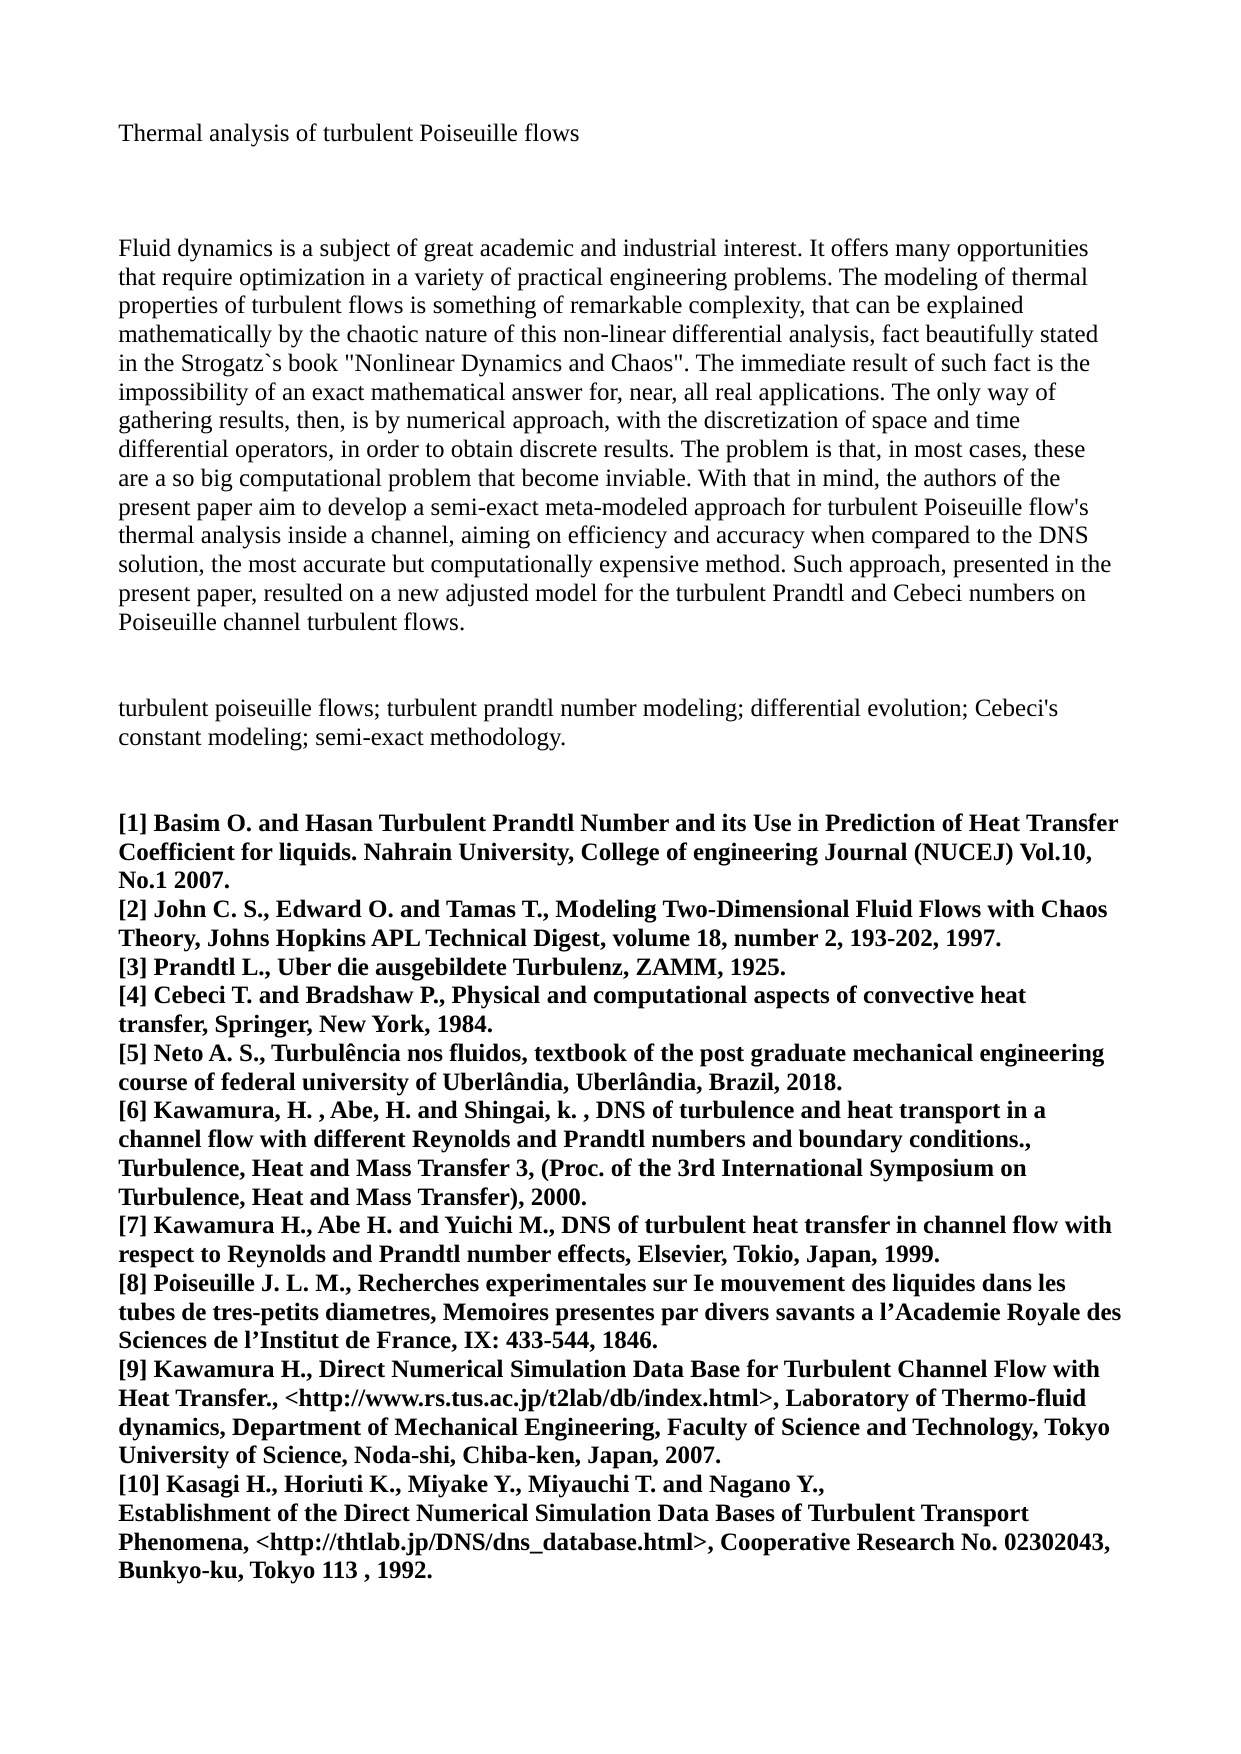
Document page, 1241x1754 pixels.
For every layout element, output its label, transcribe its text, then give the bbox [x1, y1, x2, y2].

text [2] John C. S., Edward O. and Tamas T., Modeling Two-Dimensional Fluid Flows with Chaos Theory, Johns Hopkins APL Technical Digest, volume 18, number 2, 193-202, 1997. [118, 894, 1122, 952]
text [10] Kasagi H., Horiuti K., Miyake Y., Miyauchi T. and Nagano Y., [118, 1469, 1122, 1498]
text [8] Poiseuille J. L. M., Recherches experimentales sur Ie mouvement des liquides dans les tubes de tres-petits diametres, Memoires presentes par divers savants a l’Academie Royale des Sciences de l’Institut de France, IX: 433-544, 1846. [118, 1268, 1122, 1354]
text Thermal analysis of turbulent Poiseuille flows [118, 118, 1122, 147]
text [5] Neto A. S., Turbulência nos fluidos, textbook of the post graduate mechanical engineering course of federal university of Uberlândia, Uberlândia, Brazil, 2018. [118, 1038, 1122, 1096]
text Fluid dynamics is a subject of great academic and industrial interest. It offers many opportunities that require optimization in a variety of practical engineering problems. The modeling of thermal properties of turbulent flows is something of remarkable complexity, that can be explained mathematically by the chaotic nature of this non-linear differential analysis, fact beautifully stated in the Strogatz`s book "Nonlinear Dynamics and Chaos". The immediate result of such fact is the impossibility of an exact mathematical answer for, near, all real applications. The only way of gathering results, then, is by numerical approach, with the discretization of space and time differential operators, in order to obtain discrete results. The problem is that, in most cases, these are a so big computational problem that become inviable. With that in mind, the authors of the present paper aim to develop a semi-exact meta-modeled approach for turbulent Poiseuille flow's thermal analysis inside a channel, aiming on efficiency and accuracy when compared to the DNS solution, the most accurate but computationally expensive method. Such approach, presented in the present paper, resulted on a new adjusted model for the turbulent Prandtl and Cebeci numbers on Poiseuille channel turbulent flows. [118, 233, 1122, 636]
text [7] Kawamura H., Abe H. and Yuichi M., DNS of turbulent heat transfer in channel flow with respect to Reynolds and Prandtl number effects, Elsevier, Tokio, Japan, 1999. [118, 1211, 1122, 1268]
text [3] Prandtl L., Uber die ausgebildete Turbulenz, ZAMM, 1925. [118, 952, 1122, 981]
text Establishment of the Direct Numerical Simulation Data Bases of Turbulent Transport Phenomena, <http://thtlab.jp/DNS/dns_database.html>, Cooperative Research No. 02302043, Bunkyo-ku, Tokyo 113 , 1992. [118, 1498, 1122, 1584]
text [4] Cebeci T. and Bradshaw P., Physical and computational aspects of convective heat transfer, Springer, New York, 1984. [118, 981, 1122, 1038]
text [9] Kawamura H., Direct Numerical Simulation Data Base for Turbulent Channel Flow with Heat Transfer., <http://www.rs.tus.ac.jp/t2lab/db/index.html>, Laboratory of Thermo-fluid dynamics, Department of Mechanical Engineering, Faculty of Science and Technology, Tokyo University of Science, Noda-shi, Chiba-ken, Japan, 2007. [118, 1354, 1122, 1469]
text [6] Kawamura, H. , Abe, H. and Shingai, k. , DNS of turbulence and heat transport in a channel flow with different Reynolds and Prandtl numbers and boundary conditions., Turbulence, Heat and Mass Transfer 3, (Proc. of the 3rd International Symposium on Turbulence, Heat and Mass Transfer), 2000. [118, 1096, 1122, 1211]
text [1] Basim O. and Hasan Turbulent Prandtl Number and its Use in Prediction of Heat Transfer Coefficient for liquids. Nahrain University, College of engineering Journal (NUCEJ) Vol.10, No.1 2007. [118, 808, 1122, 894]
text turbulent poiseuille flows; turbulent prandtl number modeling; differential evolution; Cebeci's constant modeling; semi-exact methodology. [118, 693, 1122, 751]
